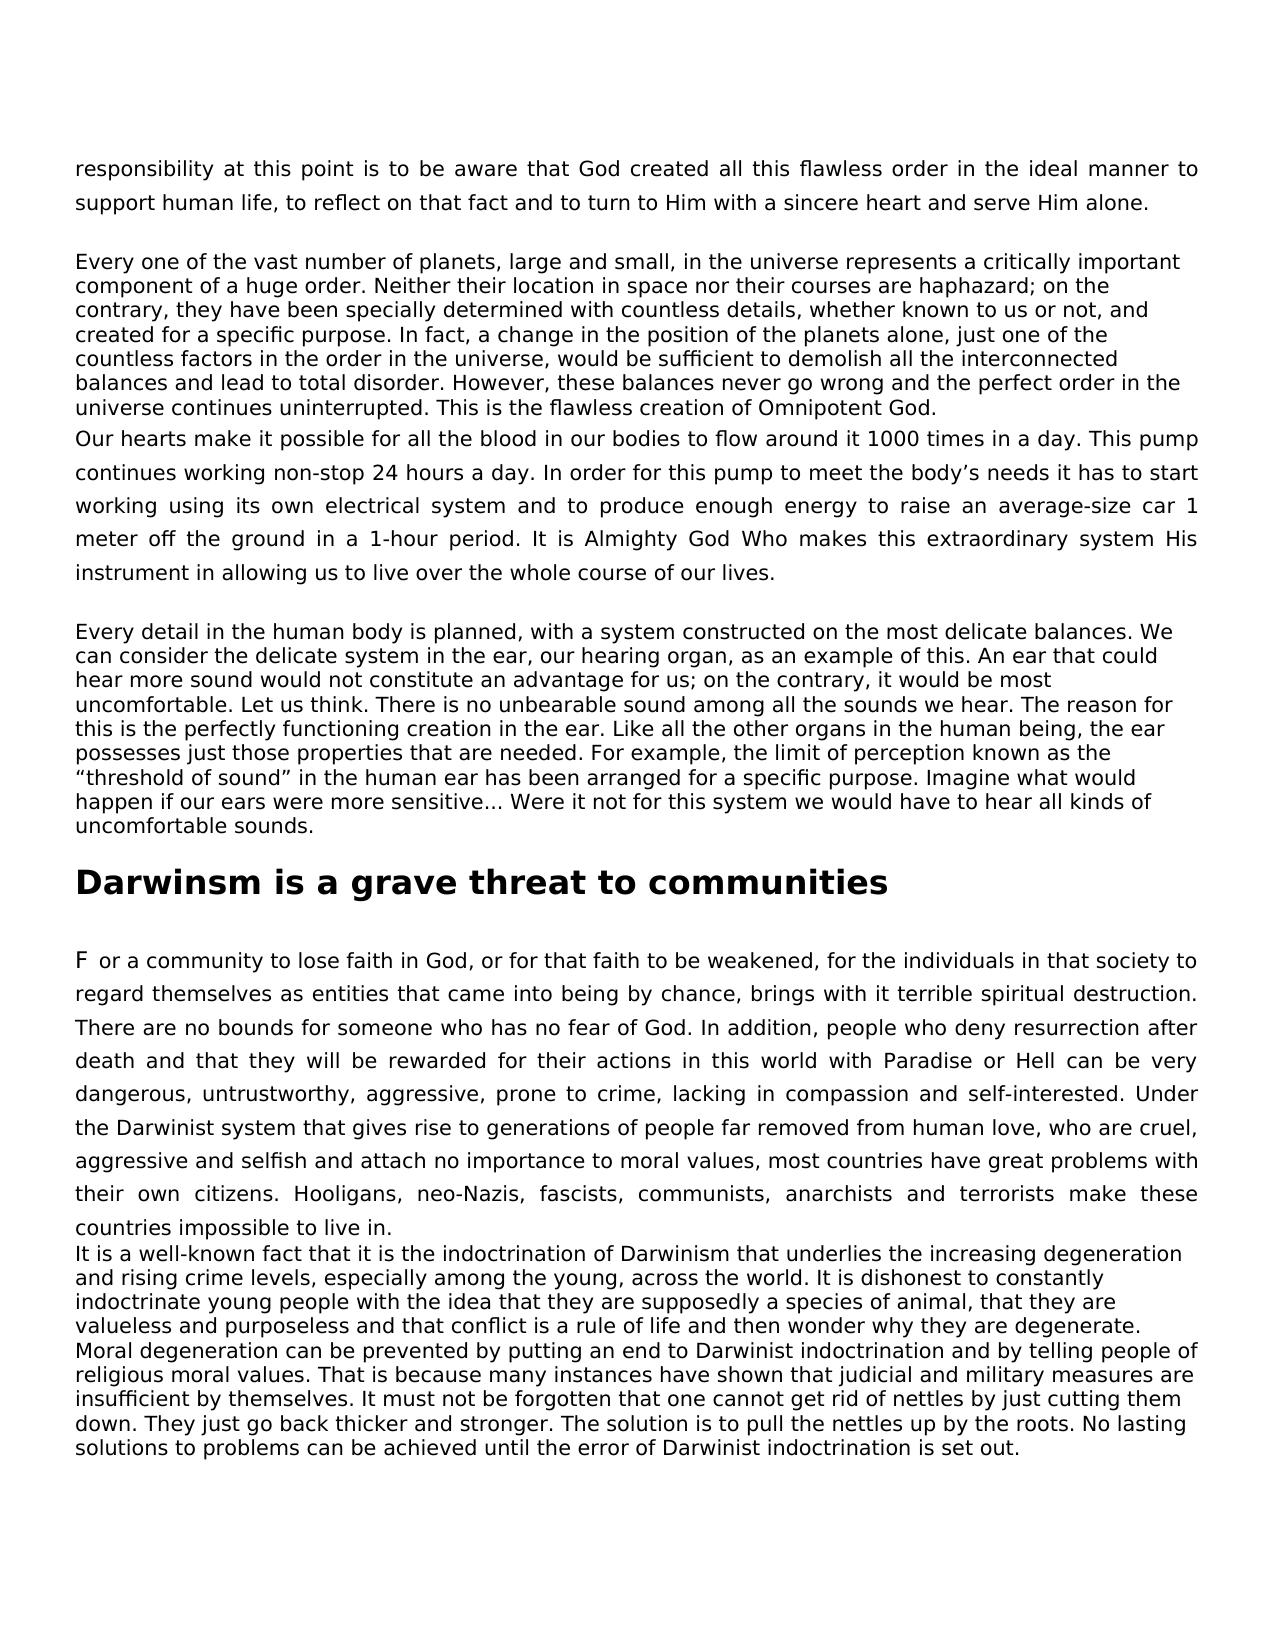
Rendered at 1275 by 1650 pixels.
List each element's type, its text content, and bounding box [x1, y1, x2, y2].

subtitle Darwinsm is a grave threat to communities [75, 863, 1200, 902]
text For a community to lose faith in God, or for that faith to be weakened, for the individuals in that society to regard themselves as entities that came into being by chance, brings with it terrible spiritual destruction. There are no bounds for someone who has no fear of God. In addition, people who deny resurrection after death and that they will be rewarded for their actions in this world with Paradise or Hell can be very dangerous, untrustworthy, aggressive, prone to crime, lacking in compassion and self-interested. Under the Darwinist system that gives rise to generations of people far removed from human love, who are cruel, aggressive and selfish and attach no importance to moral values, most countries have great problems with their own citizens. Hooligans, neo-Nazis, fascists, communists, anarchists and terrorists make these countries impossible to live in. [75, 942, 1200, 1242]
text responsibility at this point is to be aware that God created all this flawless order in the ideal manner to support human life, to reflect on that fact and to turn to Him with a sincere heart and serve Him alone. [75, 150, 1200, 217]
text Every one of the vast number of planets, large and small, in the universe represents a critically important component of a huge order. Neither their location in space nor their courses are haphazard; on the contrary, they have been specially determined with countless details, whether known to us or not, and created for a specific purpose. In fact, a change in the position of the planets alone, just one of the countless factors in the order in the universe, would be sufficient to demolish all the interconnected balances and lead to total disorder. However, these balances never go wrong and the perfect order in the universe continues uninterrupted. This is the flawless creation of Omnipotent God. [75, 250, 1200, 420]
text Every detail in the human body is planned, with a system constructed on the most delicate balances. We can consider the delicate system in the ear, our hearing organ, as an example of this. An ear that could hear more sound would not constitute an advantage for us; on the contrary, it would be most uncomfortable. Let us think. There is no unbearable sound among all the sounds we hear. The reason for this is the perfectly functioning creation in the ear. Like all the other organs in the human being, the ear possesses just those properties that are needed. For example, the limit of perception known as the “threshold of sound” in the human ear has been arranged for a specific purpose. Imagine what would happen if our ears were more sensitive... Were it not for this system we would have to hear all kinds of uncomfortable sounds. [75, 620, 1200, 838]
text Our hearts make it possible for all the blood in our bodies to flow around it 1000 times in a day. This pump continues working non-stop 24 hours a day. In order for this pump to meet the body’s needs it has to start working using its own electrical system and to produce enough energy to raise an average-size car 1 meter off the ground in a 1-hour period. It is Almighty God Who makes this extraordinary system His instrument in allowing us to live over the whole course of our lives. [75, 420, 1200, 587]
text It is a well-known fact that it is the indoctrination of Darwinism that underlies the increasing degeneration and rising crime levels, especially among the young, across the world. It is dishonest to constantly indoctrinate young people with the idea that they are supposedly a species of animal, that they are valueless and purposeless and that conflict is a rule of life and then wonder why they are degenerate. Moral degeneration can be prevented by putting an end to Darwinist indoctrination and by telling people of religious moral values. That is because many instances have shown that judicial and military measures are insufficient by themselves. It must not be forgotten that one cannot get rid of nettles by just cutting them down. They just go back thicker and stronger. The solution is to pull the nettles up by the roots. No lasting solutions to problems can be achieved until the error of Darwinist indoctrination is set out. [75, 1242, 1200, 1460]
